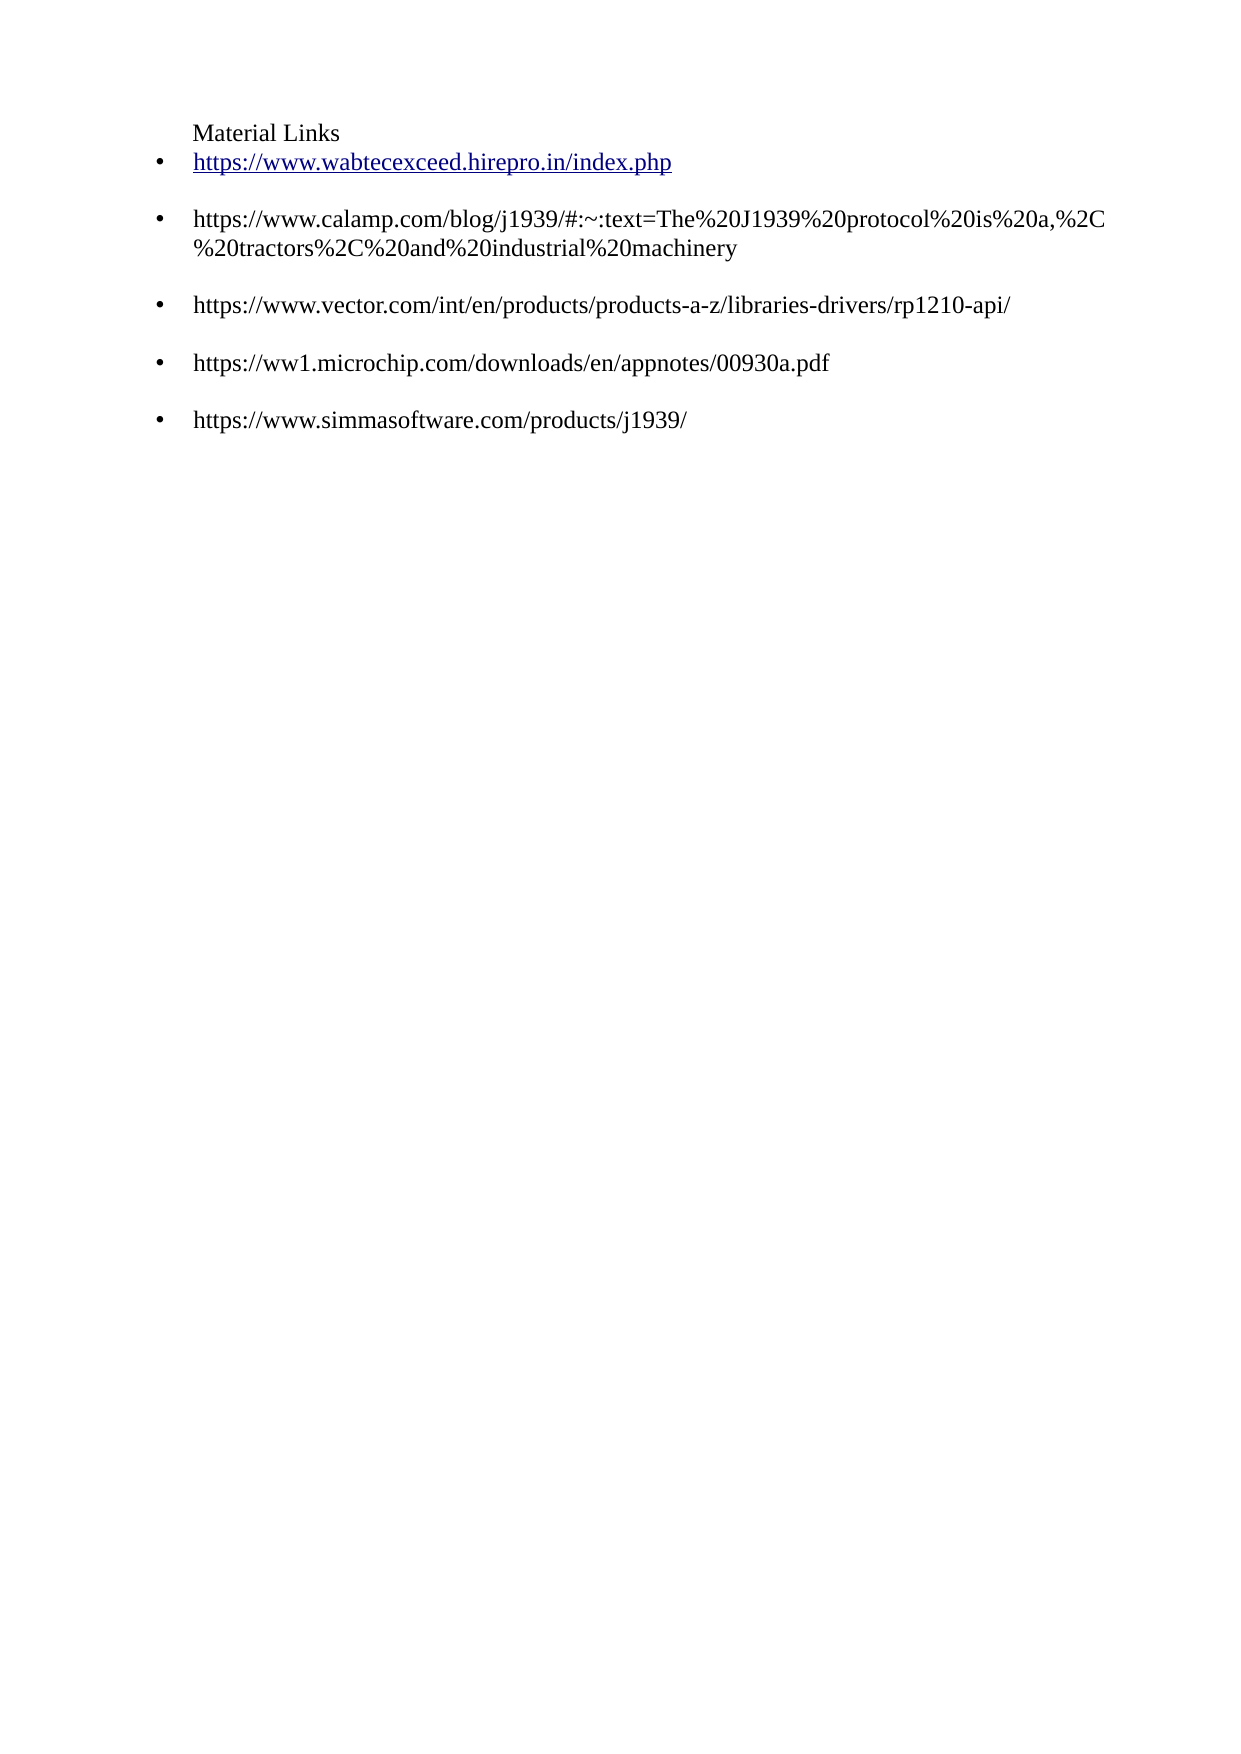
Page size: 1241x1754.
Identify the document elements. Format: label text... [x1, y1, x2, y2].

list https://www.vector.com/int/en/products/products-a-z/libraries-drivers/rp1210-api/ [156, 291, 1122, 319]
list https://www.simmasoftware.com/products/j1939/ [156, 406, 1122, 434]
list https://www.wabtecexceed.hirepro.in/index.php [156, 147, 1122, 176]
text Material Links [118, 118, 1122, 147]
list https://ww1.microchip.com/downloads/en/appnotes/00930a.pdf [156, 348, 1122, 377]
list https://www.calamp.com/blog/j1939/#:~:text=The%20J1939%20protocol%20is%20a,%2C%20tractors%2C%20and%20industrial%20machinery [156, 204, 1122, 262]
